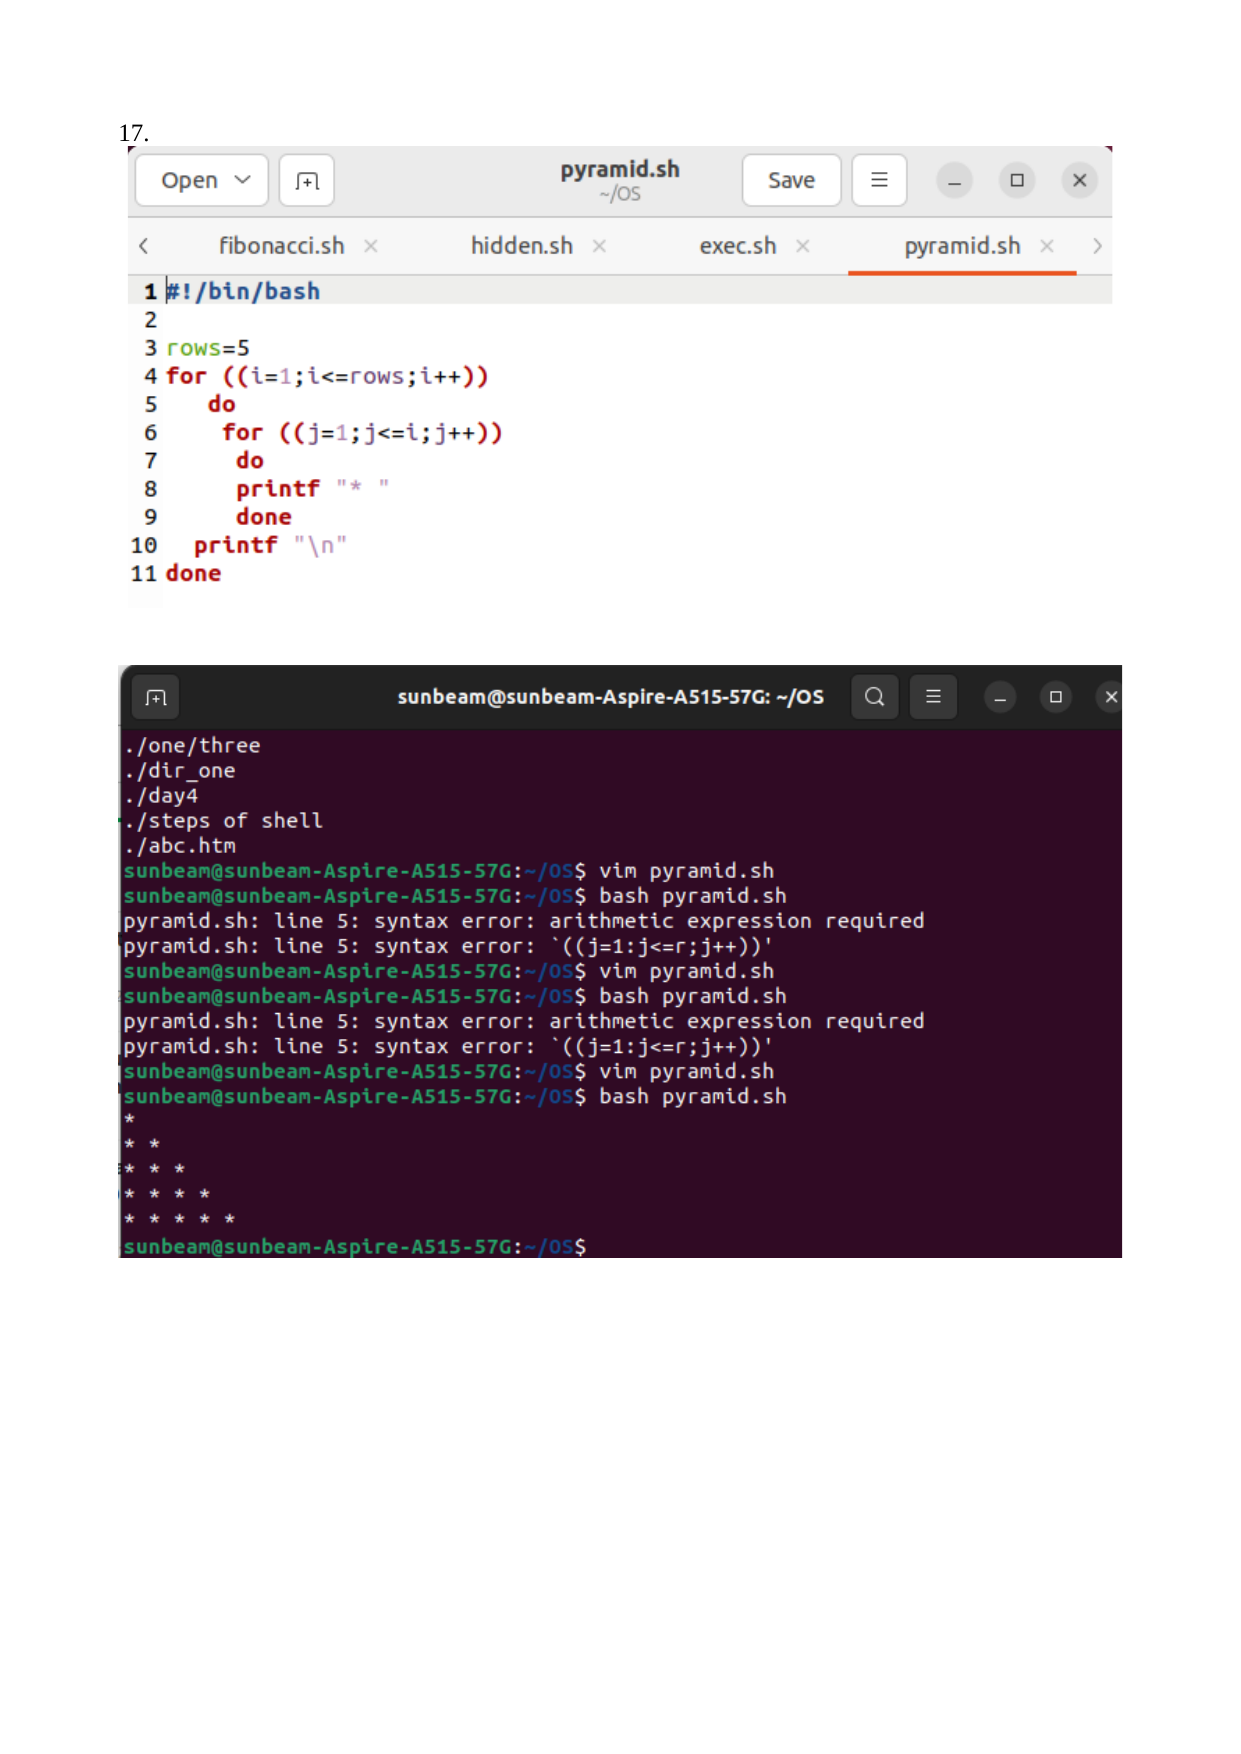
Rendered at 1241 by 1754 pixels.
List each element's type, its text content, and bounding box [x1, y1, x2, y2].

picture [118, 665, 1123, 1258]
text 17. [118, 118, 1122, 147]
picture [127, 146, 1113, 608]
